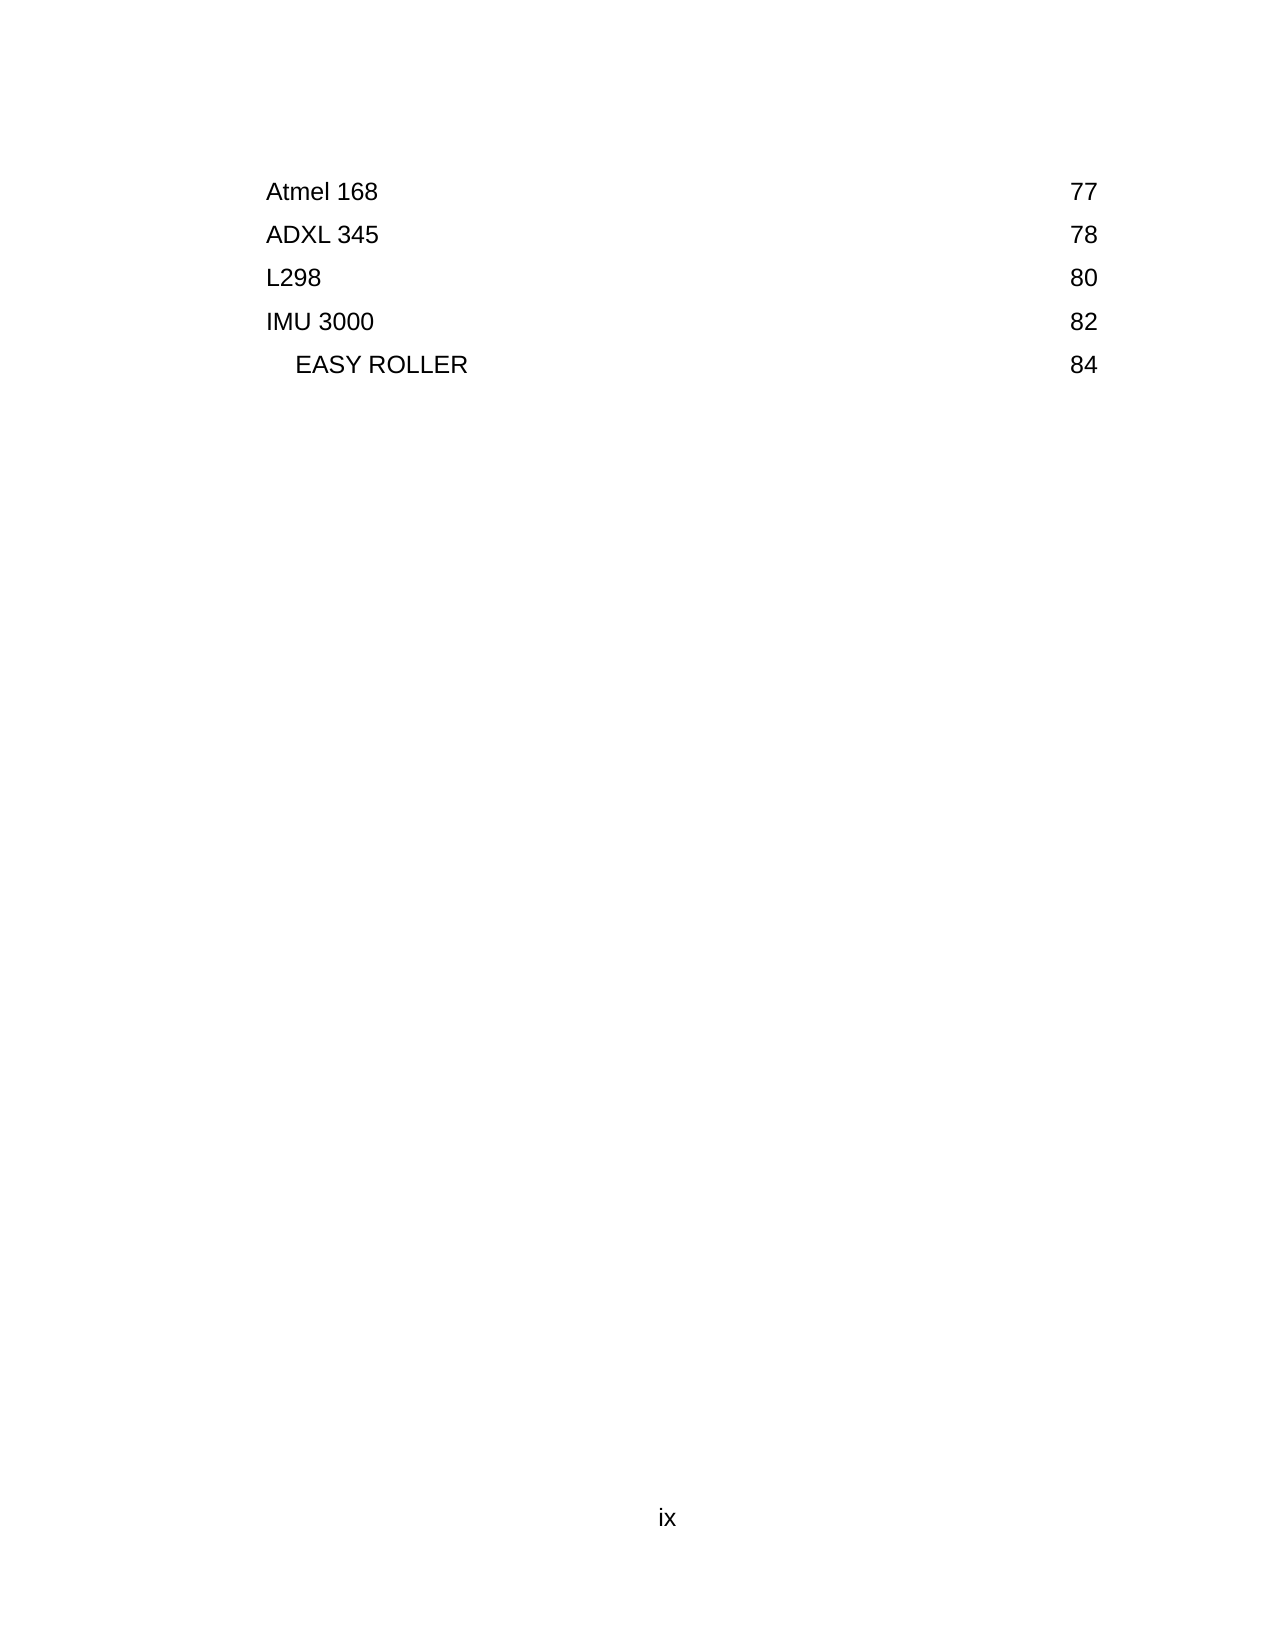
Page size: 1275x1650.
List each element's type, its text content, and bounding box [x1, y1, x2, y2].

text ADXL 345 78 [266, 220, 1098, 249]
text IMU 3000 82 [266, 307, 1098, 335]
text Atmel 168 77 [266, 177, 1098, 206]
text EASY ROLLER 84 [295, 350, 1098, 378]
text L298 80 [266, 263, 1098, 292]
